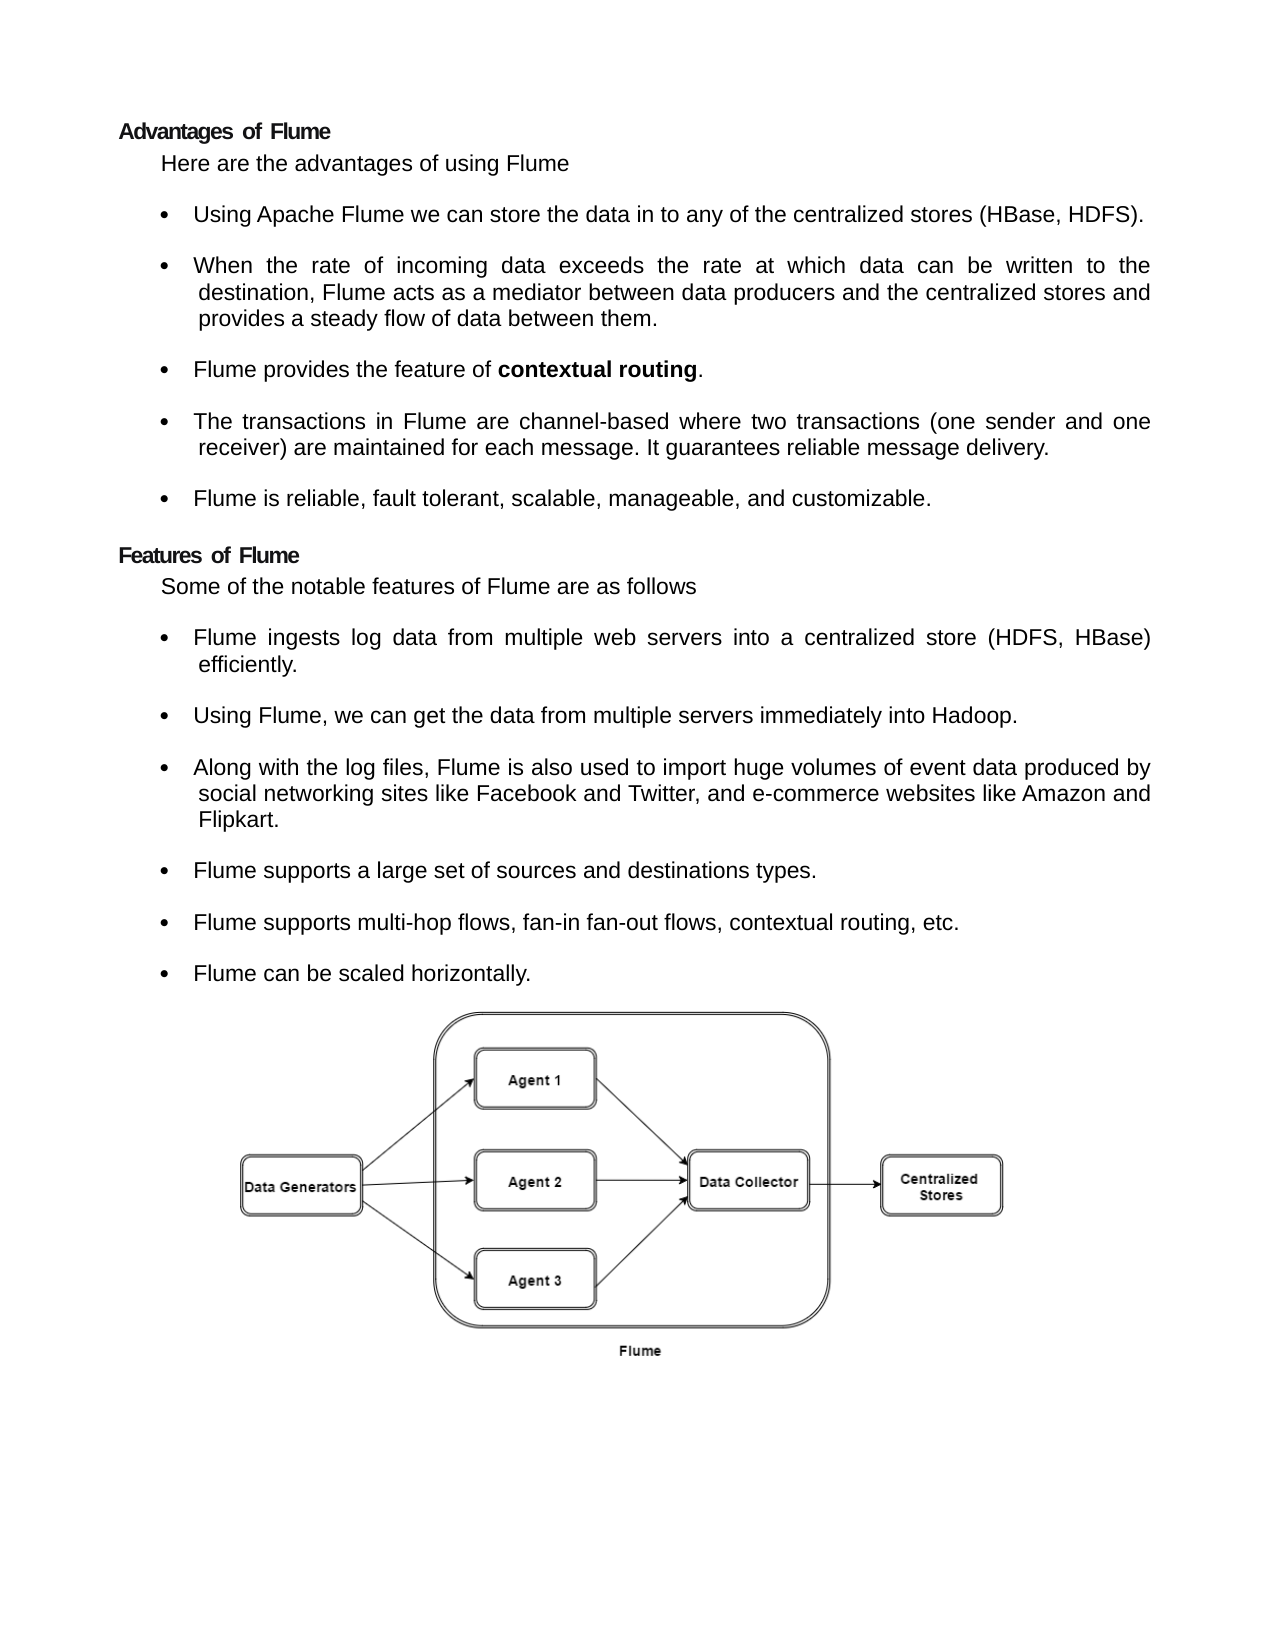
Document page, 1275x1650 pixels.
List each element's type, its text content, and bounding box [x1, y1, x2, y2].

list Flume can be scaled horizontally. [161, 960, 1152, 987]
list Along with the log files, Flume is also used to import huge volumes of event data produced by social networking sites like Facebook and Twitter, and e-commerce websites like Amazon and Flipkart. [161, 753, 1152, 832]
list Flume is reliable, fault tolerant, scalable, manageable, and customizable. [161, 485, 1152, 512]
list The transactions in Flume are channel-based where two transactions (one sender and one receiver) are maintained for each message. It guarantees reliable message delivery. [161, 408, 1152, 460]
text Some of the notable features of Flume are as follows [123, 573, 1152, 599]
list Using Flume, we can get the data from multiple servers immediately into Hadoop. [161, 702, 1152, 728]
picture [239, 1011, 1004, 1362]
list Flume ingests log data from multiple web servers into a centralized store (HDFS, HBase) efficiently. [161, 624, 1152, 677]
list Flume provides the feature of contextual routing. [161, 356, 1152, 383]
list Flume supports multi-hop flows, fan-in fan-out flows, contextual routing, etc. [161, 909, 1152, 935]
list Flume supports a large set of sources and destinations types. [161, 857, 1152, 884]
list Using Apache Flume we can store the data in to any of the centralized stores (HBase, HDFS). [161, 201, 1152, 227]
subtitle Advantages of Flume [118, 118, 1152, 144]
subtitle Features of Flume [118, 542, 1152, 568]
text Here are the advantages of using Flume [123, 149, 1152, 176]
list When the rate of incoming data exceeds the rate at which data can be written to the destination, Flume acts as a mediator between data producers and the centralized stores and provides a steady flow of data between them. [161, 252, 1152, 331]
